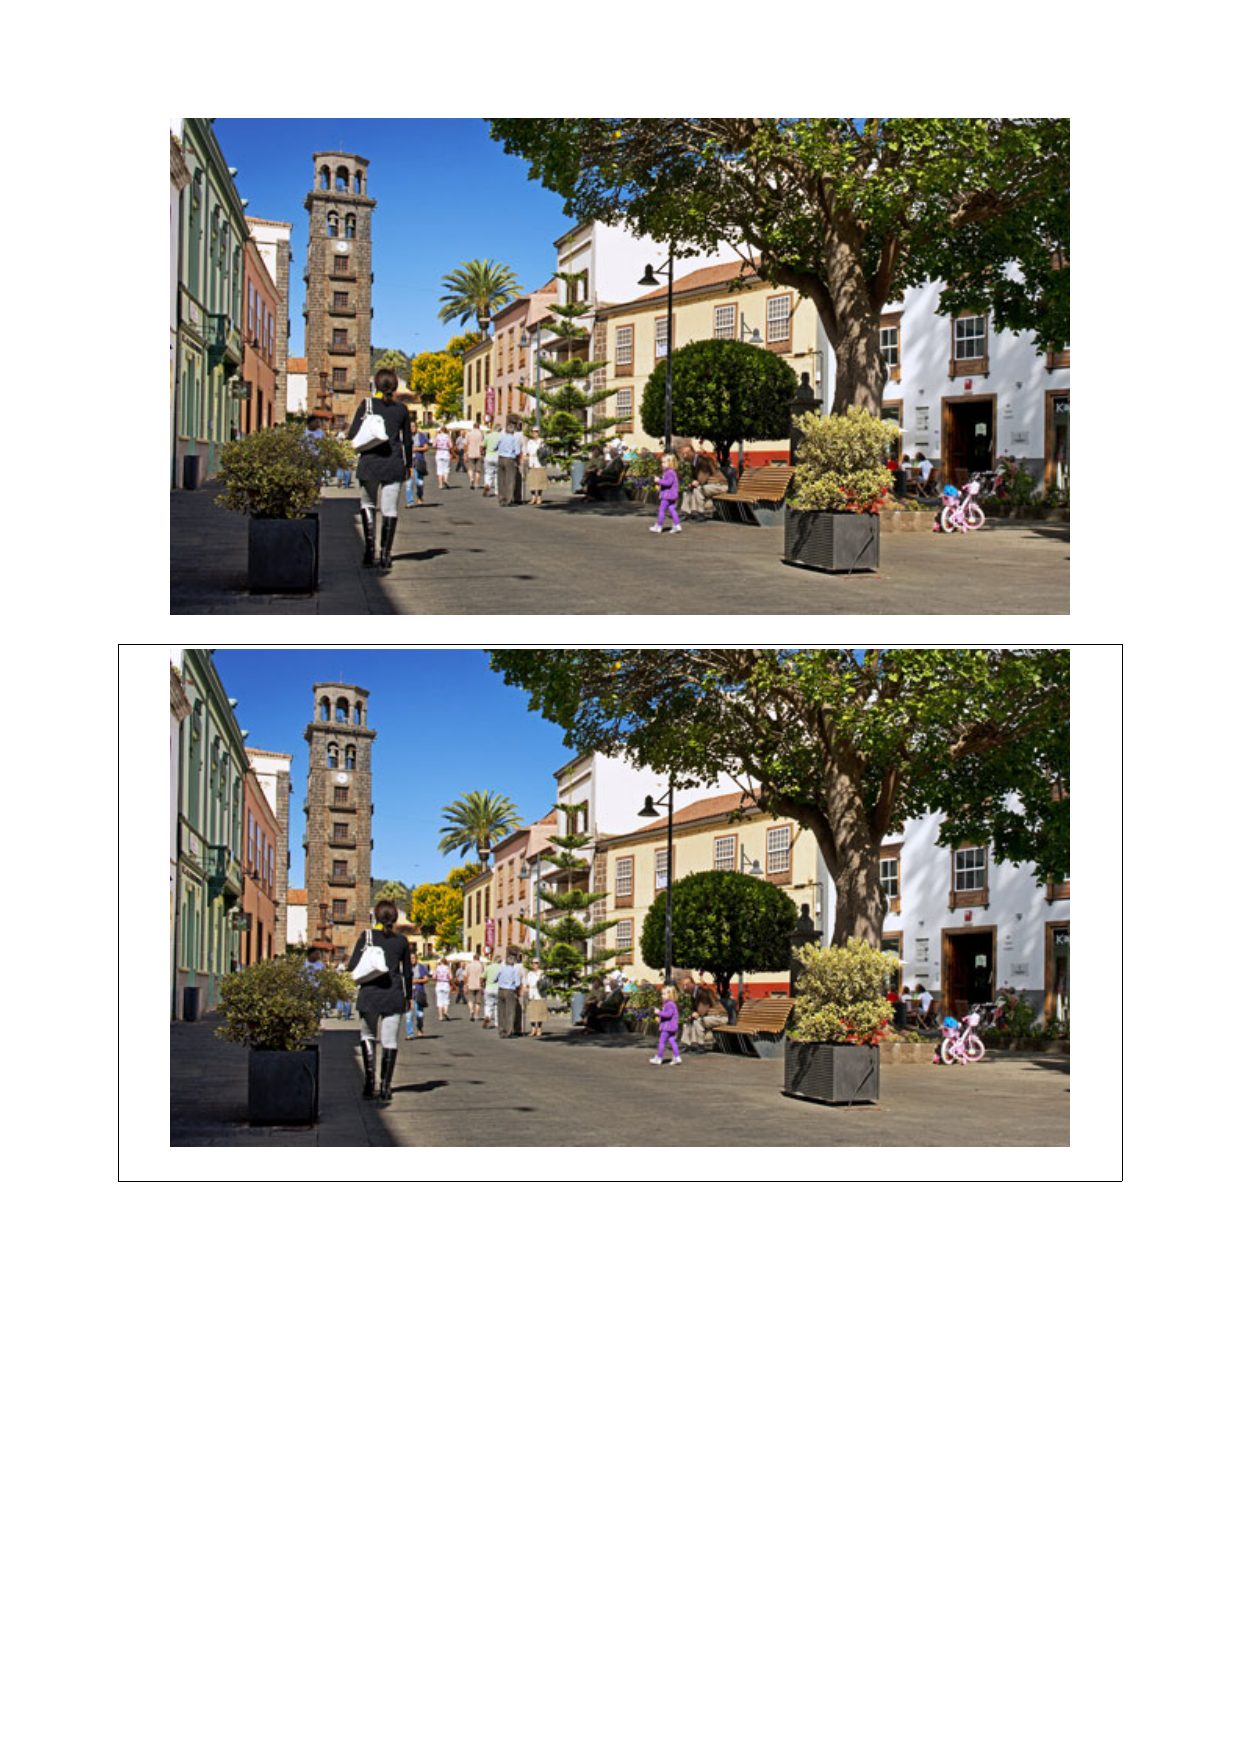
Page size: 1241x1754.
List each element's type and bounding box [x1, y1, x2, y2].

table_header [119, 650, 1122, 1181]
picture [170, 118, 1070, 615]
picture [170, 649, 1070, 1147]
table_header [119, 645, 1122, 649]
